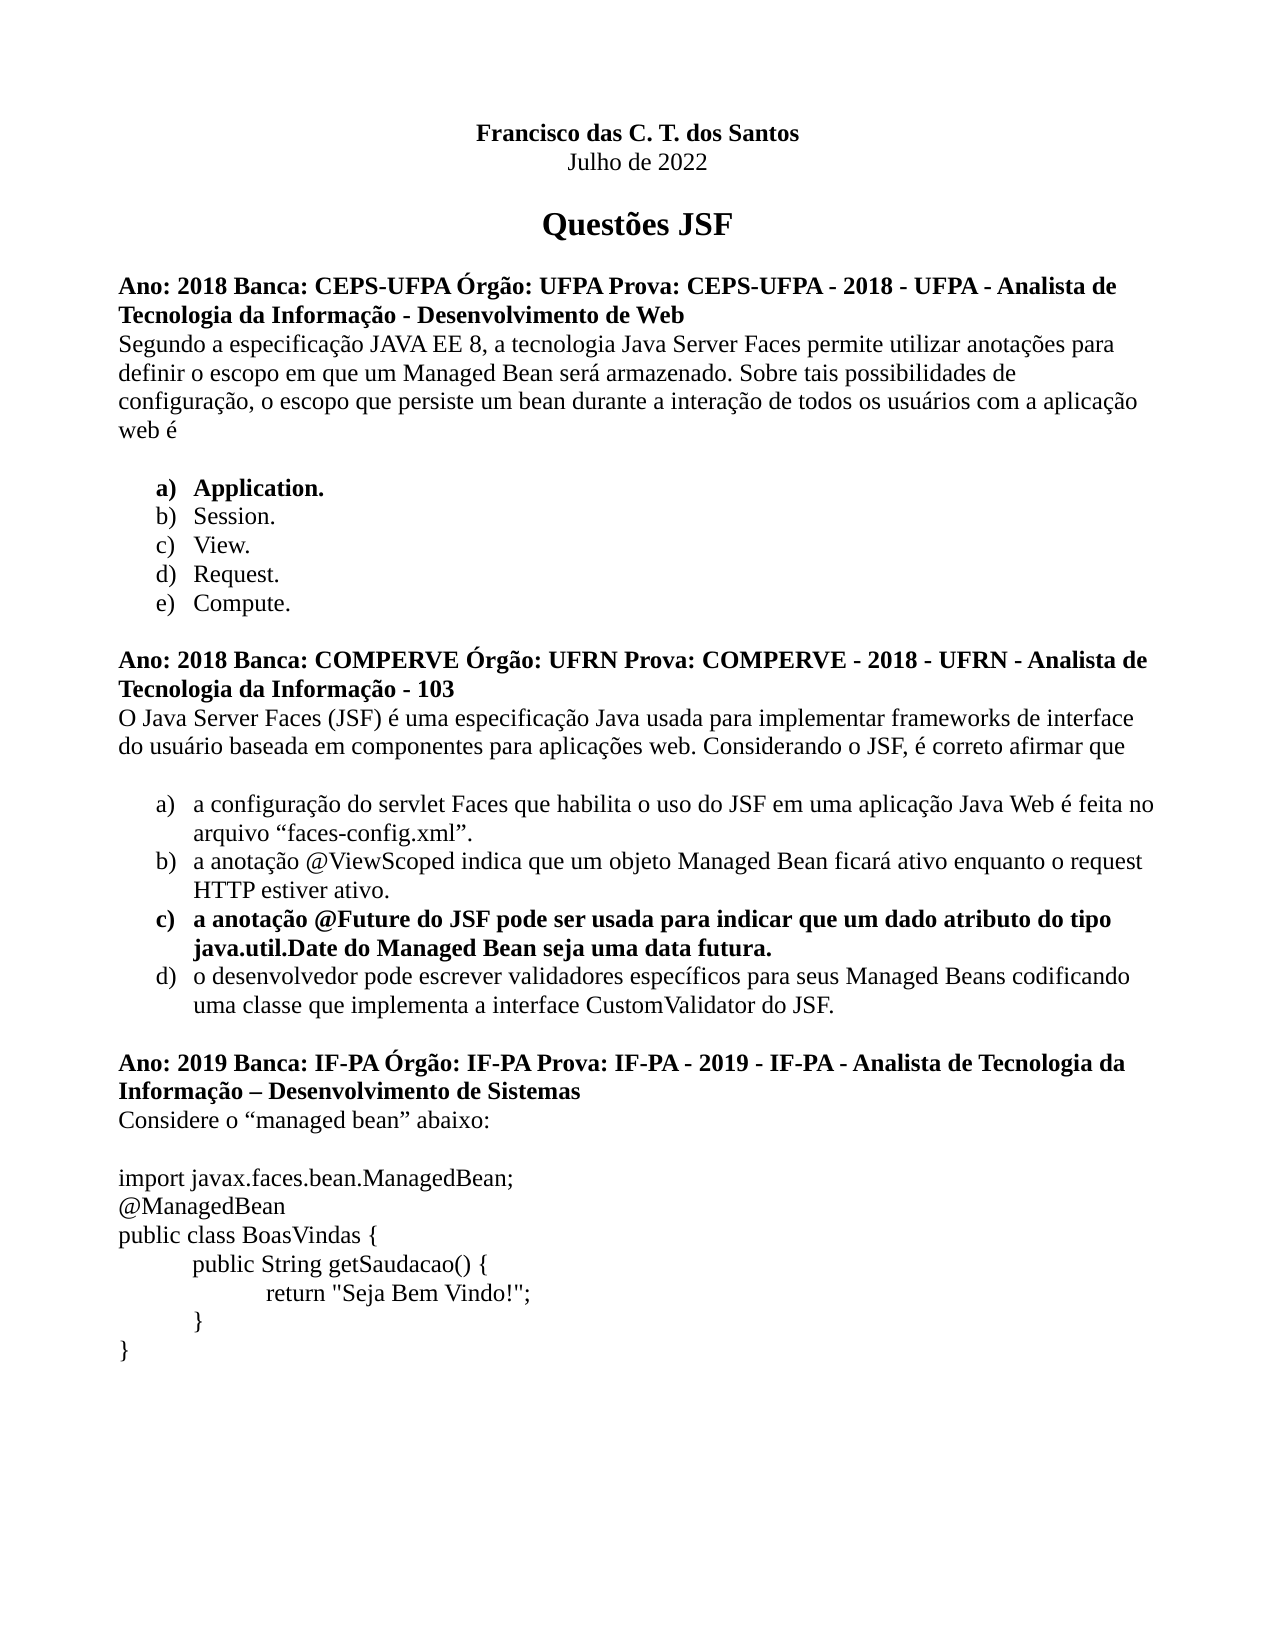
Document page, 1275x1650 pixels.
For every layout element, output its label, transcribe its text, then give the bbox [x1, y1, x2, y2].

text } [118, 1306, 1157, 1335]
text @ManagedBean [118, 1191, 1157, 1220]
list Session. [156, 501, 1157, 530]
text Julho de 2022 [118, 147, 1157, 176]
text Questões JSF [118, 204, 1157, 243]
list o desenvolvedor pode escrever validadores específicos para seus Managed Beans codificando uma classe que implementa a interface CustomValidator do JSF. [156, 961, 1157, 1019]
list View. [156, 530, 1157, 559]
list a configuração do servlet Faces que habilita o uso do JSF em uma aplicação Java Web é feita no arquivo “faces-config.xml”. [156, 789, 1157, 846]
text Francisco das C. T. dos Santos [118, 118, 1157, 147]
text O Java Server Faces (JSF) é uma especificação Java usada para implementar frameworks de interface do usuário baseada em componentes para aplicações web. Considerando o JSF, é correto afirmar que [118, 703, 1157, 760]
list Application. [156, 473, 1157, 501]
text Considere o “managed bean” abaixo: [118, 1105, 1157, 1134]
text public class BoasVindas { [118, 1220, 1157, 1249]
text } [118, 1335, 1157, 1364]
text Ano: 2018 Banca: COMPERVE Órgão: UFRN Prova: COMPERVE - 2018 - UFRN - Analista de Tecnologia da Informação - 103 [118, 645, 1157, 703]
text Segundo a especificação JAVA EE 8, a tecnologia Java Server Faces permite utilizar anotações para definir o escopo em que um Managed Bean será armazenado. Sobre tais possibilidades de configuração, o escopo que persiste um bean durante a interação de todos os usuários com a aplicação web é [118, 329, 1157, 444]
text public String getSaudacao() { [118, 1249, 1157, 1278]
list a anotação @Future do JSF pode ser usada para indicar que um dado atributo do tipo java.util.Date do Managed Bean seja uma data futura. [156, 904, 1157, 961]
text return "Seja Bem Vindo!"; [118, 1278, 1157, 1306]
text Ano: 2018 Banca: CEPS-UFPA Órgão: UFPA Prova: CEPS-UFPA - 2018 - UFPA - Analista de Tecnologia da Informação - Desenvolvimento de Web [118, 271, 1157, 329]
list a anotação @ViewScoped indica que um objeto Managed Bean ficará ativo enquanto o request HTTP estiver ativo. [156, 846, 1157, 904]
text import javax.faces.bean.ManagedBean; [118, 1163, 1157, 1191]
list Request. [156, 559, 1157, 588]
list Compute. [156, 588, 1157, 616]
text Ano: 2019 Banca: IF-PA Órgão: IF-PA Prova: IF-PA - 2019 - IF-PA - Analista de Tecnologia da Informação – Desenvolvimento de Sistemas [118, 1048, 1157, 1105]
